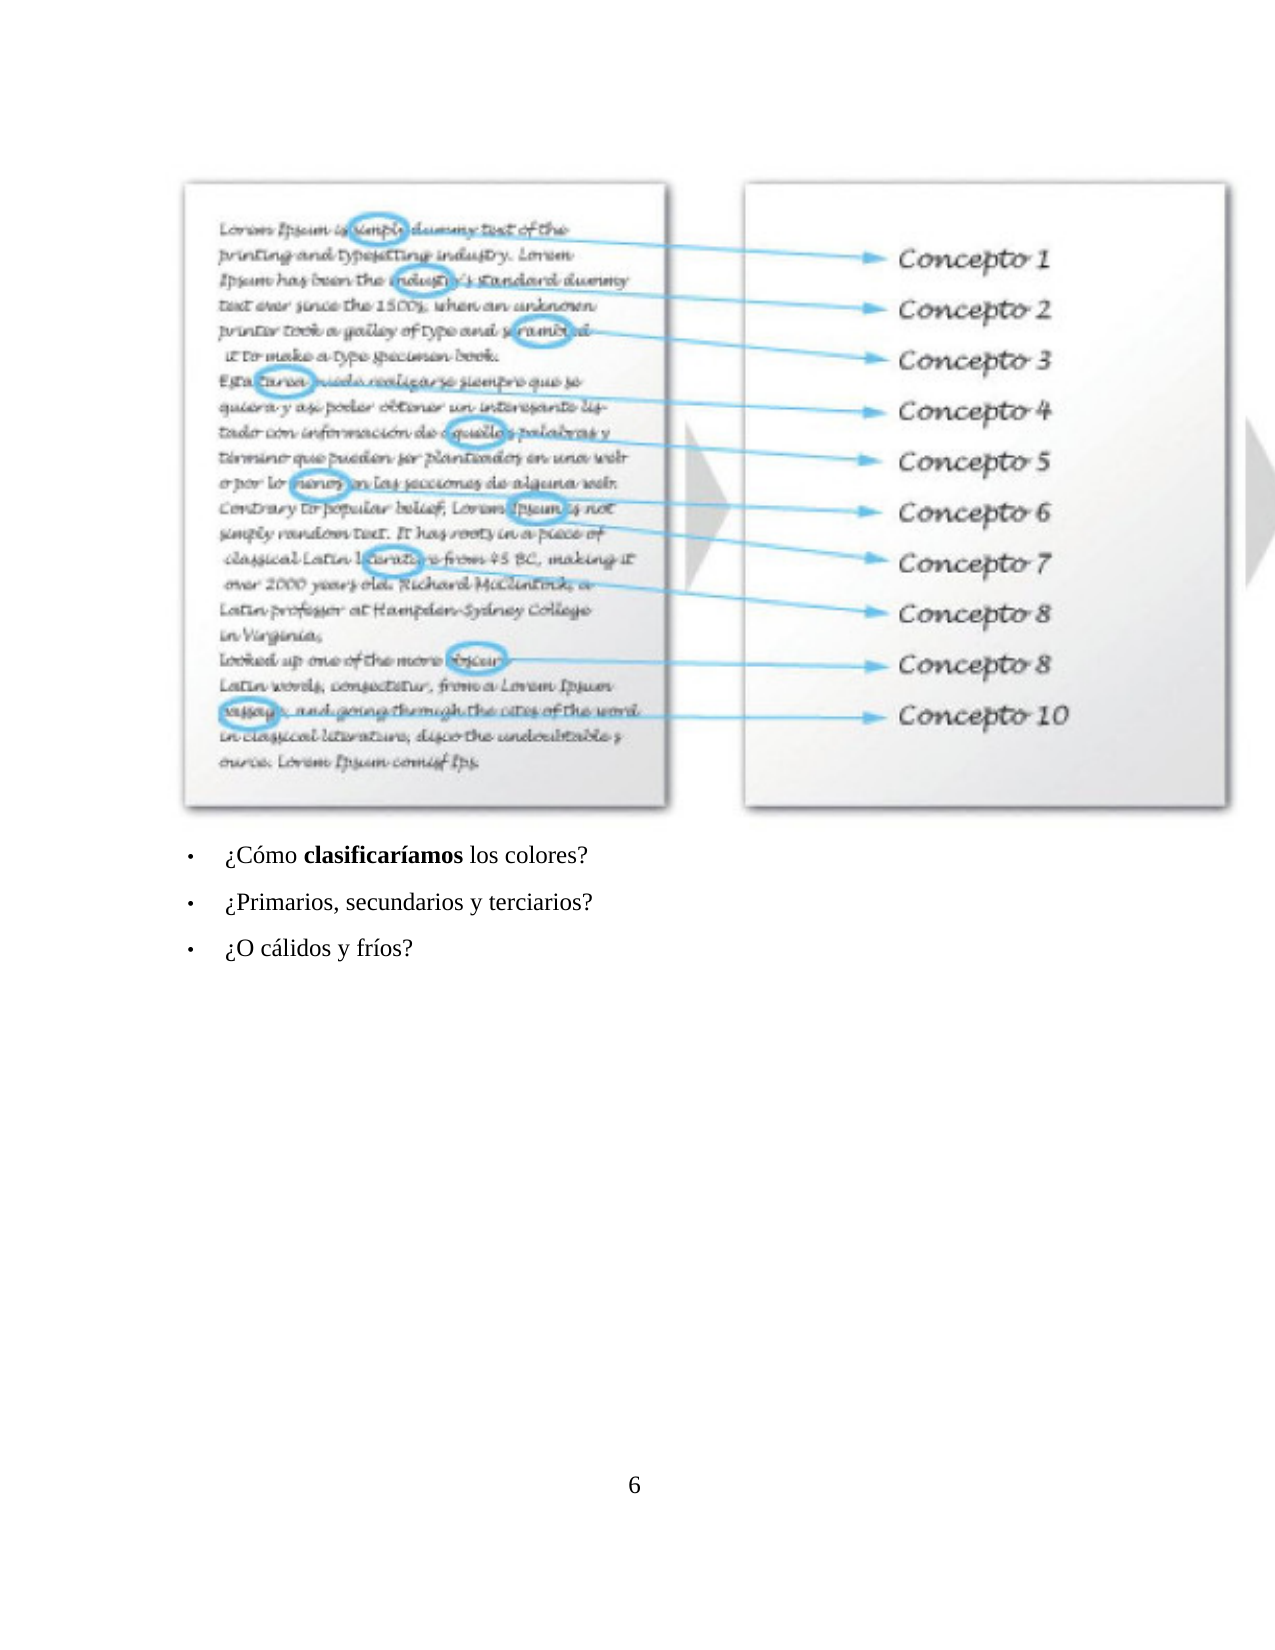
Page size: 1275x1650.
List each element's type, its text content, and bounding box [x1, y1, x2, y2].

list ¿Primarios, secundarios y terciarios? [187, 887, 1125, 916]
picture [150, 150, 1275, 832]
list ¿Cómo clasificaríamos los colores? [187, 840, 1125, 869]
list ¿O cálidos y fríos? [187, 933, 1125, 962]
